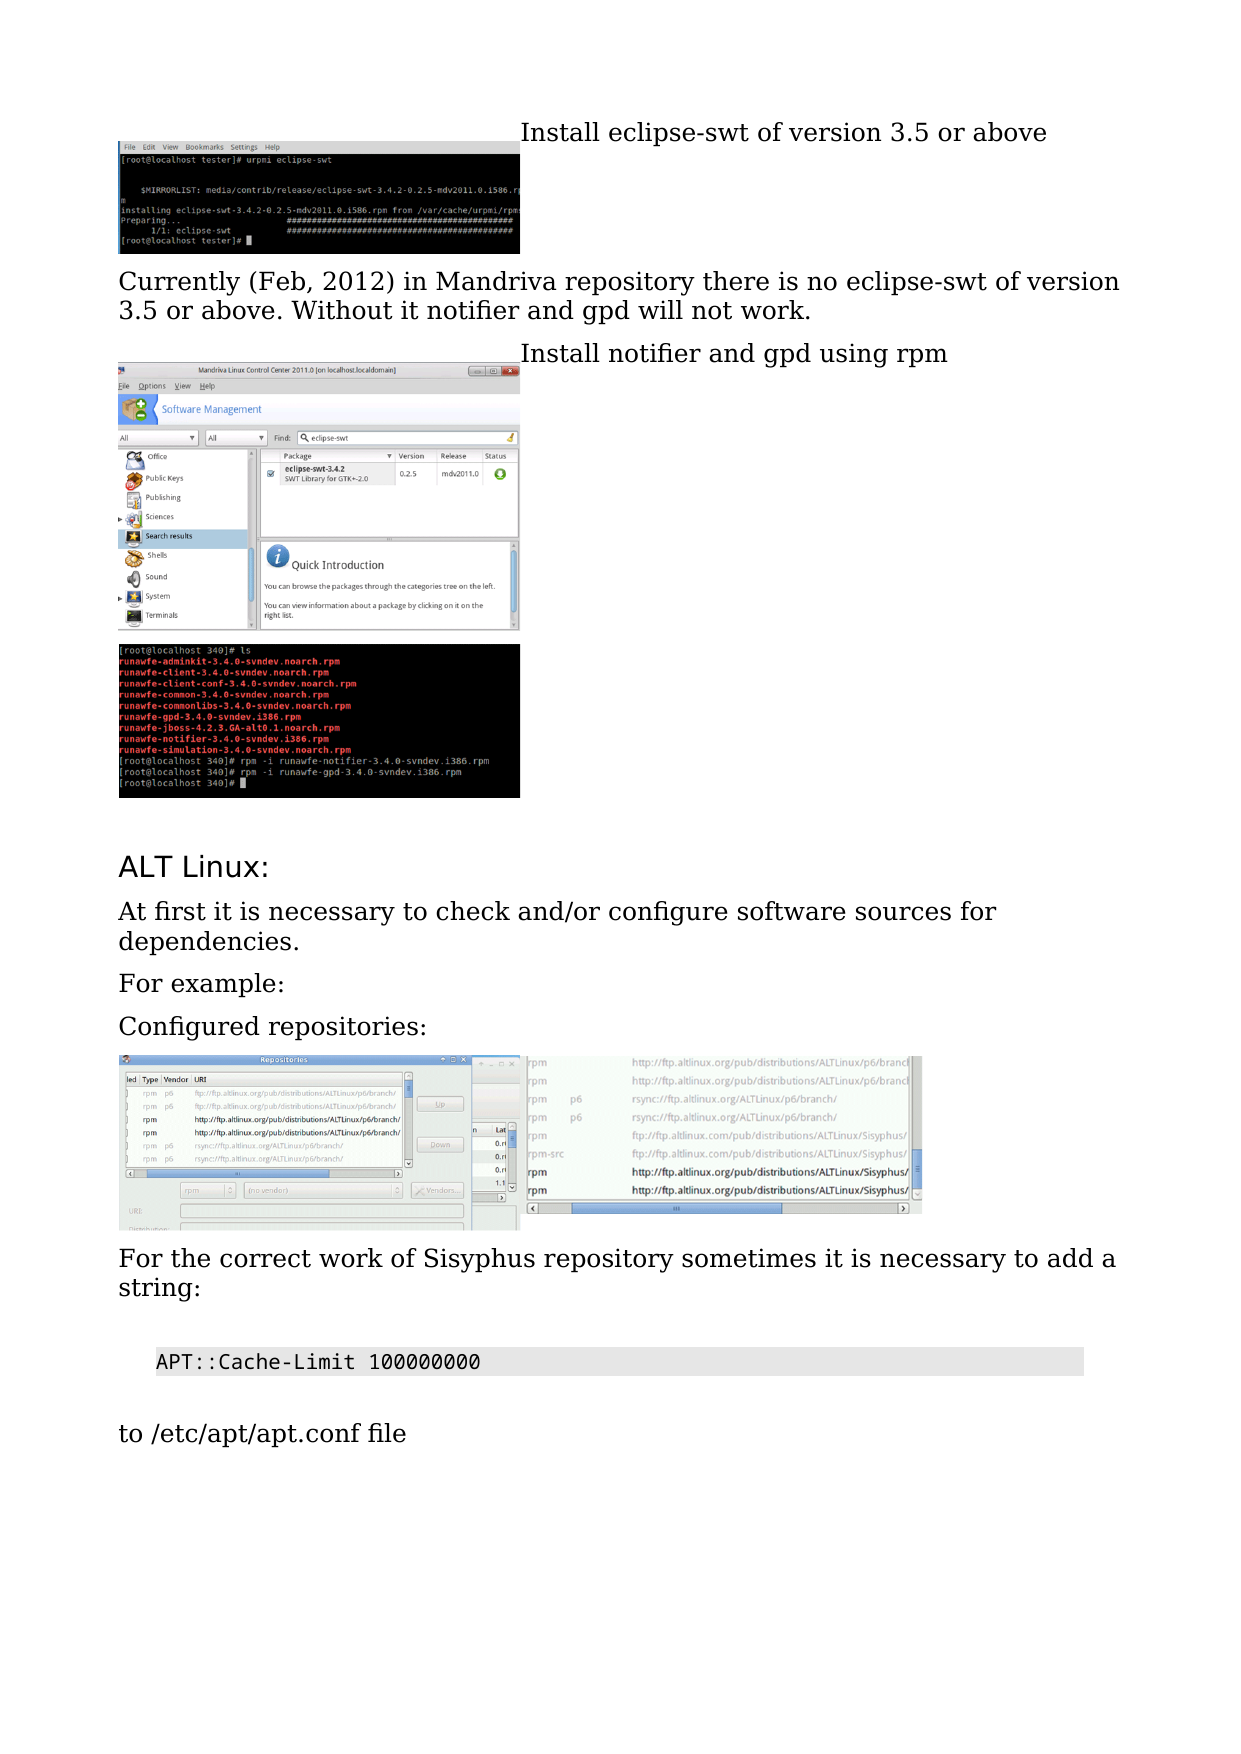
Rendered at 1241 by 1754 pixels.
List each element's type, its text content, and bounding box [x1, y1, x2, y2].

subtitle ALT Linux: [118, 850, 1122, 884]
text Install notifier and gpd using rpm [118, 339, 1122, 631]
text Currently (Feb, 2012) in Mandriva repository there is no eclipse-swt of version 3.5 or above. Without it notifier and gpd will not work. [118, 267, 1122, 326]
text For the correct work of Sisyphus repository sometimes it is necessary to add a string: [118, 1244, 1122, 1302]
picture [118, 141, 521, 254]
text Install eclipse-swt of version 3.5 or above [118, 118, 1122, 254]
text to /etc/apt/apt.conf file [118, 1419, 1122, 1448]
text APT::Cache-Limit 100000000 [156, 1347, 1084, 1376]
picture [118, 1055, 923, 1231]
picture [118, 362, 521, 631]
picture [118, 644, 521, 798]
text Configured repositories: [118, 1012, 1122, 1041]
text For example: [118, 969, 1122, 999]
text At first it is necessary to check and/or configure software sources for dependencies. [118, 898, 1122, 956]
